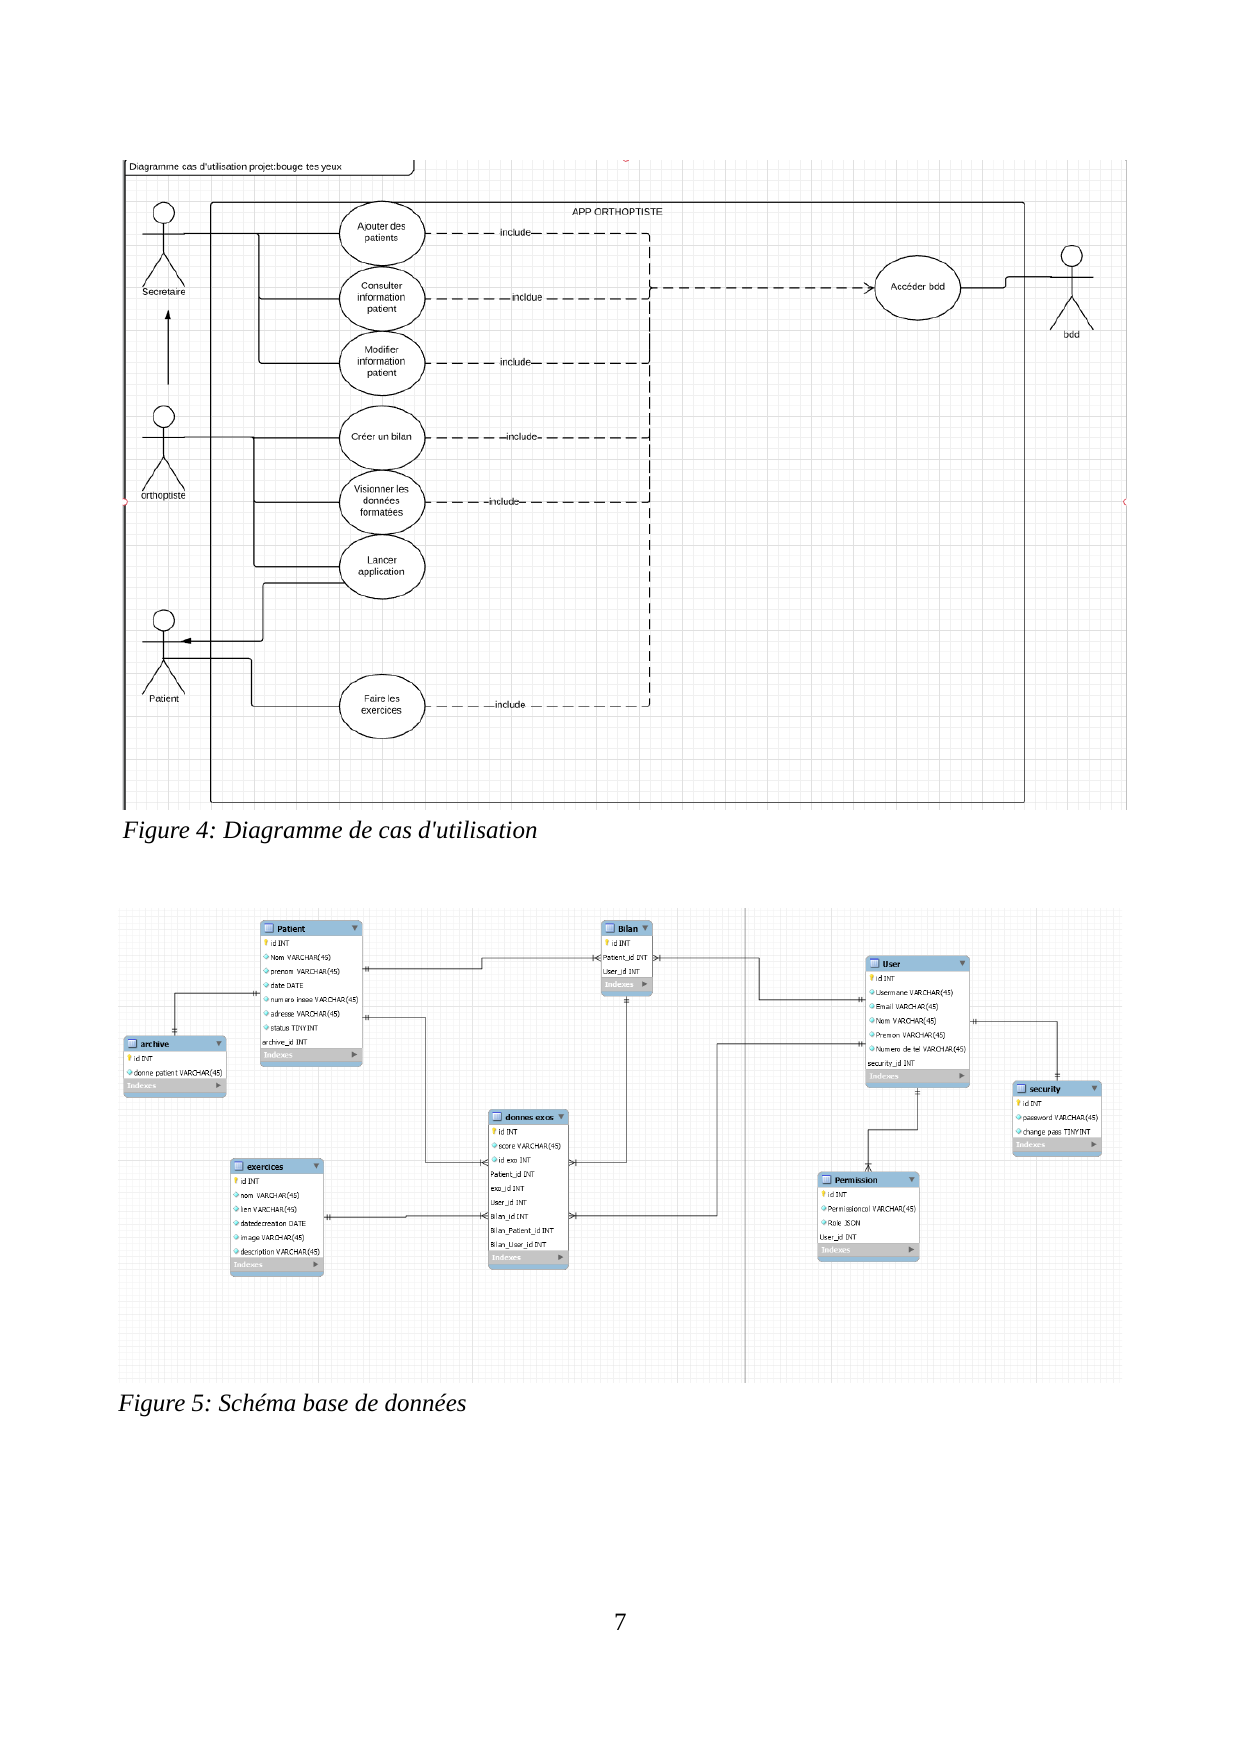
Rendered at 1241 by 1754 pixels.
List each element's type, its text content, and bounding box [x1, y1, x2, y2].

text Figure 4: Diagramme de cas d'utilisation [123, 810, 1127, 844]
text Figure 5: Schéma base de données [118, 1383, 1122, 1417]
picture [122, 160, 1127, 810]
picture [118, 908, 1123, 1383]
